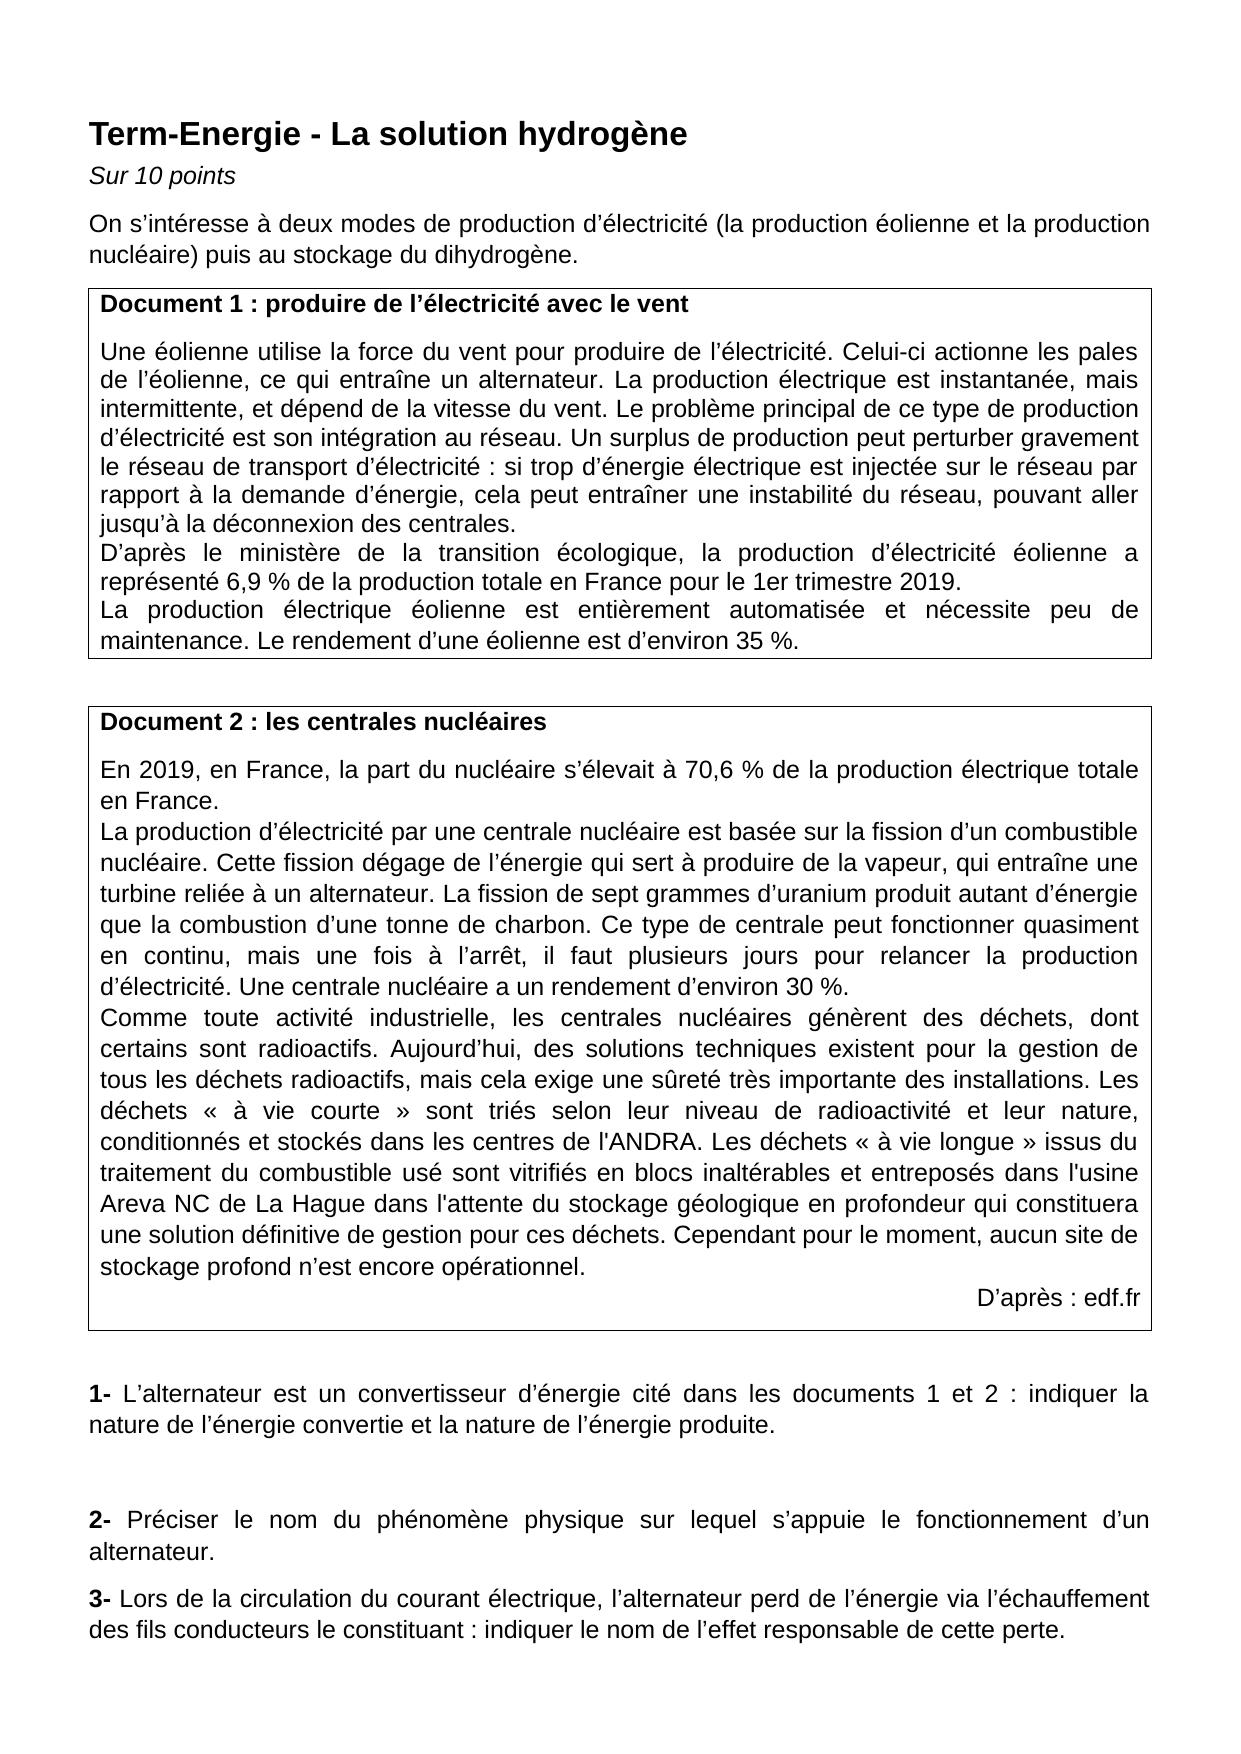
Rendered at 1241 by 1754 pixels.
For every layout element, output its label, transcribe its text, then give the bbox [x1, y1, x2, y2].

text 1- L’alternateur est un convertisseur d’énergie cité dans les documents 1 et 2 : indiquer la nature de l’énergie convertie et la nature de l’énergie produite. [89, 1379, 1152, 1439]
text 3- Lors de la circulation du courant électrique, l’alternateur perd de l’énergie via l’échauffement des fils conducteurs le constituant : indiquer le nom de l’effet responsable de cette perte. [89, 1584, 1152, 1644]
subtitle Term-Energie - La solution hydrogène [89, 114, 1152, 152]
text 2- Préciser le nom du phénomène physique sur lequel s’appuie le fonctionnement d’un alternateur. [89, 1506, 1152, 1565]
text Sur 10 points [89, 161, 1152, 190]
text On s’intéresse à deux modes de production d’électricité (la production éolienne et la production nucléaire) puis au stockage du dihydrogène. [89, 209, 1152, 269]
table_header Document 1 : produire de l’électricité avec le vent Une éolienne utilise la force du vent pour produire de l’électricité. Celui-ci actionne les pales de l’éolienne, ce qui entraîne un alternateur. La production électrique est instantanée, mais intermittente, et dépend de la vitesse du vent. Le problème principal de ce type de production d’électricité est son intégration au réseau. Un surplus de production peut perturber gravement le réseau de transport d’électricité : si trop d’énergie électrique est injectée sur le réseau par rapport à la demande d’énergie, cela peut entraîner une instabilité du réseau, pouvant aller jusqu’à la déconnexion des centrales. D’après le ministère de la transition écologique, la production d’électricité éolienne a représenté 6,9 % de la production totale en France pour le 1er trimestre 2019. La production électrique éolienne est entièrement automatisée et nécessite peu de maintenance. Le rendement d’une éolienne est d’environ 35 %. [89, 289, 1151, 657]
table_header Document 2 : les centrales nucléaires En 2019, en France, la part du nucléaire s’élevait à 70,6 % de la production électrique totale en France. La production d’électricité par une centrale nucléaire est basée sur la fission d’un combustible nucléaire. Cette fission dégage de l’énergie qui sert à produire de la vapeur, qui entraîne une turbine reliée à un alternateur. La fission de sept grammes d’uranium produit autant d’énergie que la combustion d’une tonne de charbon. Ce type de centrale peut fonctionner quasiment en continu, mais une fois à l’arrêt, il faut plusieurs jours pour relancer la production d’électricité. Une centrale nucléaire a un rendement d’environ 30 %. Comme toute activité industrielle, les centrales nucléaires génèrent des déchets, dont certains sont radioactifs. Aujourd’hui, des solutions techniques existent pour la gestion de tous les déchets radioactifs, mais cela exige une sûreté très importante des installations. Les déchets « à vie courte » sont triés selon leur niveau de radioactivité et leur nature, conditionnés et stockés dans les centres de l'ANDRA. Les déchets « à vie longue » issus du traitement du combustible usé sont vitrifiés en blocs inaltérables et entreposés dans l'usine Areva NC de La Hague dans l'attente du stockage géologique en profondeur qui constituera une solution définitive de gestion pour ces déchets. Cependant pour le moment, aucun site de stockage profond n’est encore opérationnel. D’après : edf.fr [89, 707, 1151, 1330]
